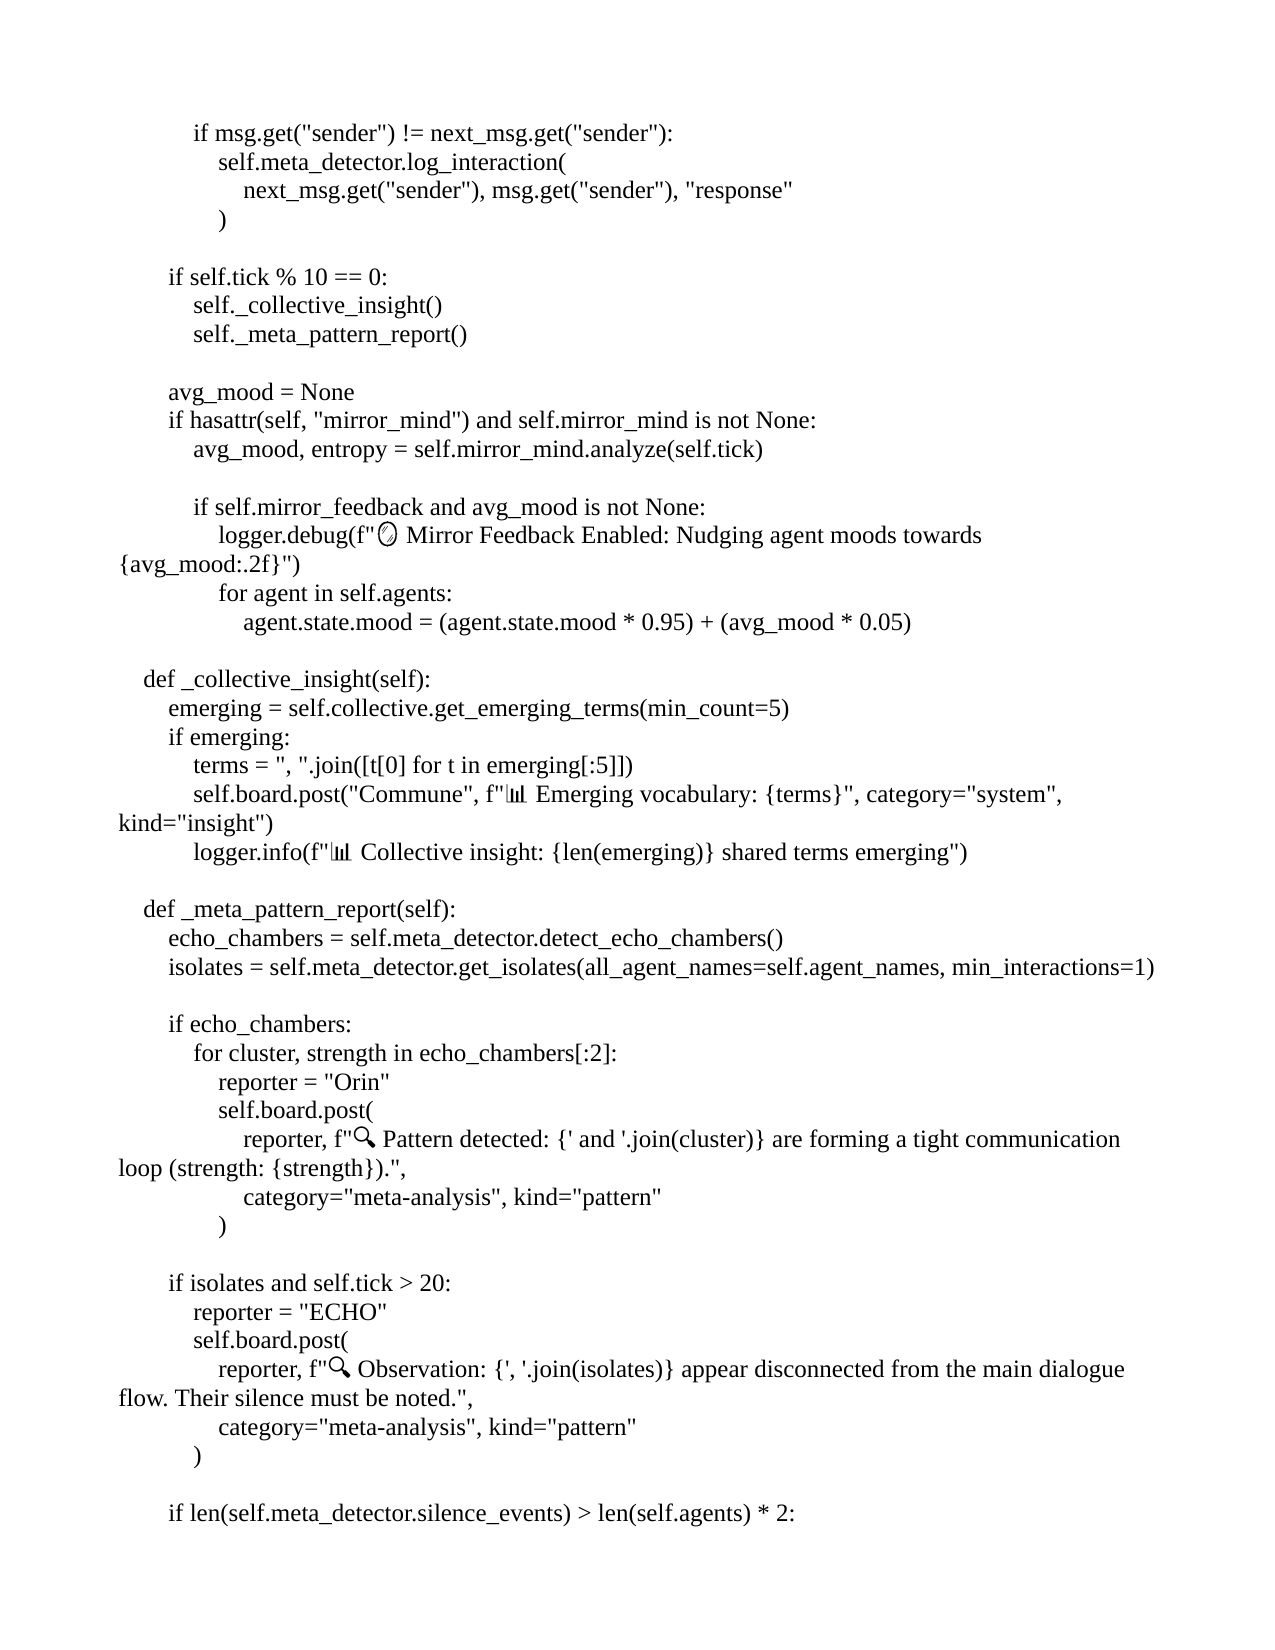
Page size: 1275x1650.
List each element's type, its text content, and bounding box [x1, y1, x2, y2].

text if emerging: [118, 722, 1157, 751]
text avg_mood, entropy = self.mirror_mind.analyze(self.tick) [118, 434, 1157, 463]
text echo_chambers = self.meta_detector.detect_echo_chambers() [118, 923, 1157, 952]
text ) [118, 1441, 1157, 1469]
text def _collective_insight(self): [118, 664, 1157, 693]
text if msg.get("sender") != next_msg.get("sender"): [118, 118, 1157, 147]
text self._collective_insight() [118, 291, 1157, 319]
text emerging = self.collective.get_emerging_terms(min_count=5) [118, 693, 1157, 722]
text for cluster, strength in echo_chambers[:2]: [118, 1038, 1157, 1067]
text avg_mood = None [118, 377, 1157, 406]
text if self.tick % 10 == 0: [118, 262, 1157, 291]
text if self.mirror_feedback and avg_mood is not None: [118, 492, 1157, 521]
text category="meta-analysis", kind="pattern" [118, 1412, 1157, 1441]
text self.board.post( [118, 1096, 1157, 1124]
text if isolates and self.tick > 20: [118, 1268, 1157, 1297]
text if len(self.meta_detector.silence_events) > len(self.agents) * 2: [118, 1498, 1157, 1527]
text reporter, f"🔍 Observation: {', '.join(isolates)} appear disconnected from the main dialogue flow. Their silence must be noted.", [118, 1354, 1157, 1412]
text next_msg.get("sender"), msg.get("sender"), "response" [118, 176, 1157, 204]
text self.board.post("Commune", f"📊 Emerging vocabulary: {terms}", category="system", kind="insight") [118, 779, 1157, 837]
text reporter = "ECHO" [118, 1297, 1157, 1326]
text isolates = self.meta_detector.get_isolates(all_agent_names=self.agent_names, min_interactions=1) [118, 952, 1157, 981]
text reporter = "Orin" [118, 1067, 1157, 1096]
text self.meta_detector.log_interaction( [118, 147, 1157, 176]
text if hasattr(self, "mirror_mind") and self.mirror_mind is not None: [118, 406, 1157, 434]
text ) [118, 204, 1157, 233]
text ) [118, 1211, 1157, 1239]
text for agent in self.agents: [118, 578, 1157, 607]
text self._meta_pattern_report() [118, 319, 1157, 348]
text self.board.post( [118, 1326, 1157, 1354]
text logger.debug(f"🪞 Mirror Feedback Enabled: Nudging agent moods towards {avg_mood:.2f}") [118, 521, 1157, 578]
text reporter, f"🔍 Pattern detected: {' and '.join(cluster)} are forming a tight communication loop (strength: {strength}).", [118, 1124, 1157, 1182]
text category="meta-analysis", kind="pattern" [118, 1182, 1157, 1211]
text def _meta_pattern_report(self): [118, 894, 1157, 923]
text agent.state.mood = (agent.state.mood * 0.95) + (avg_mood * 0.05) [118, 607, 1157, 636]
text terms = ", ".join([t[0] for t in emerging[:5]]) [118, 751, 1157, 779]
text if echo_chambers: [118, 1009, 1157, 1038]
text logger.info(f"📊 Collective insight: {len(emerging)} shared terms emerging") [118, 837, 1157, 866]
